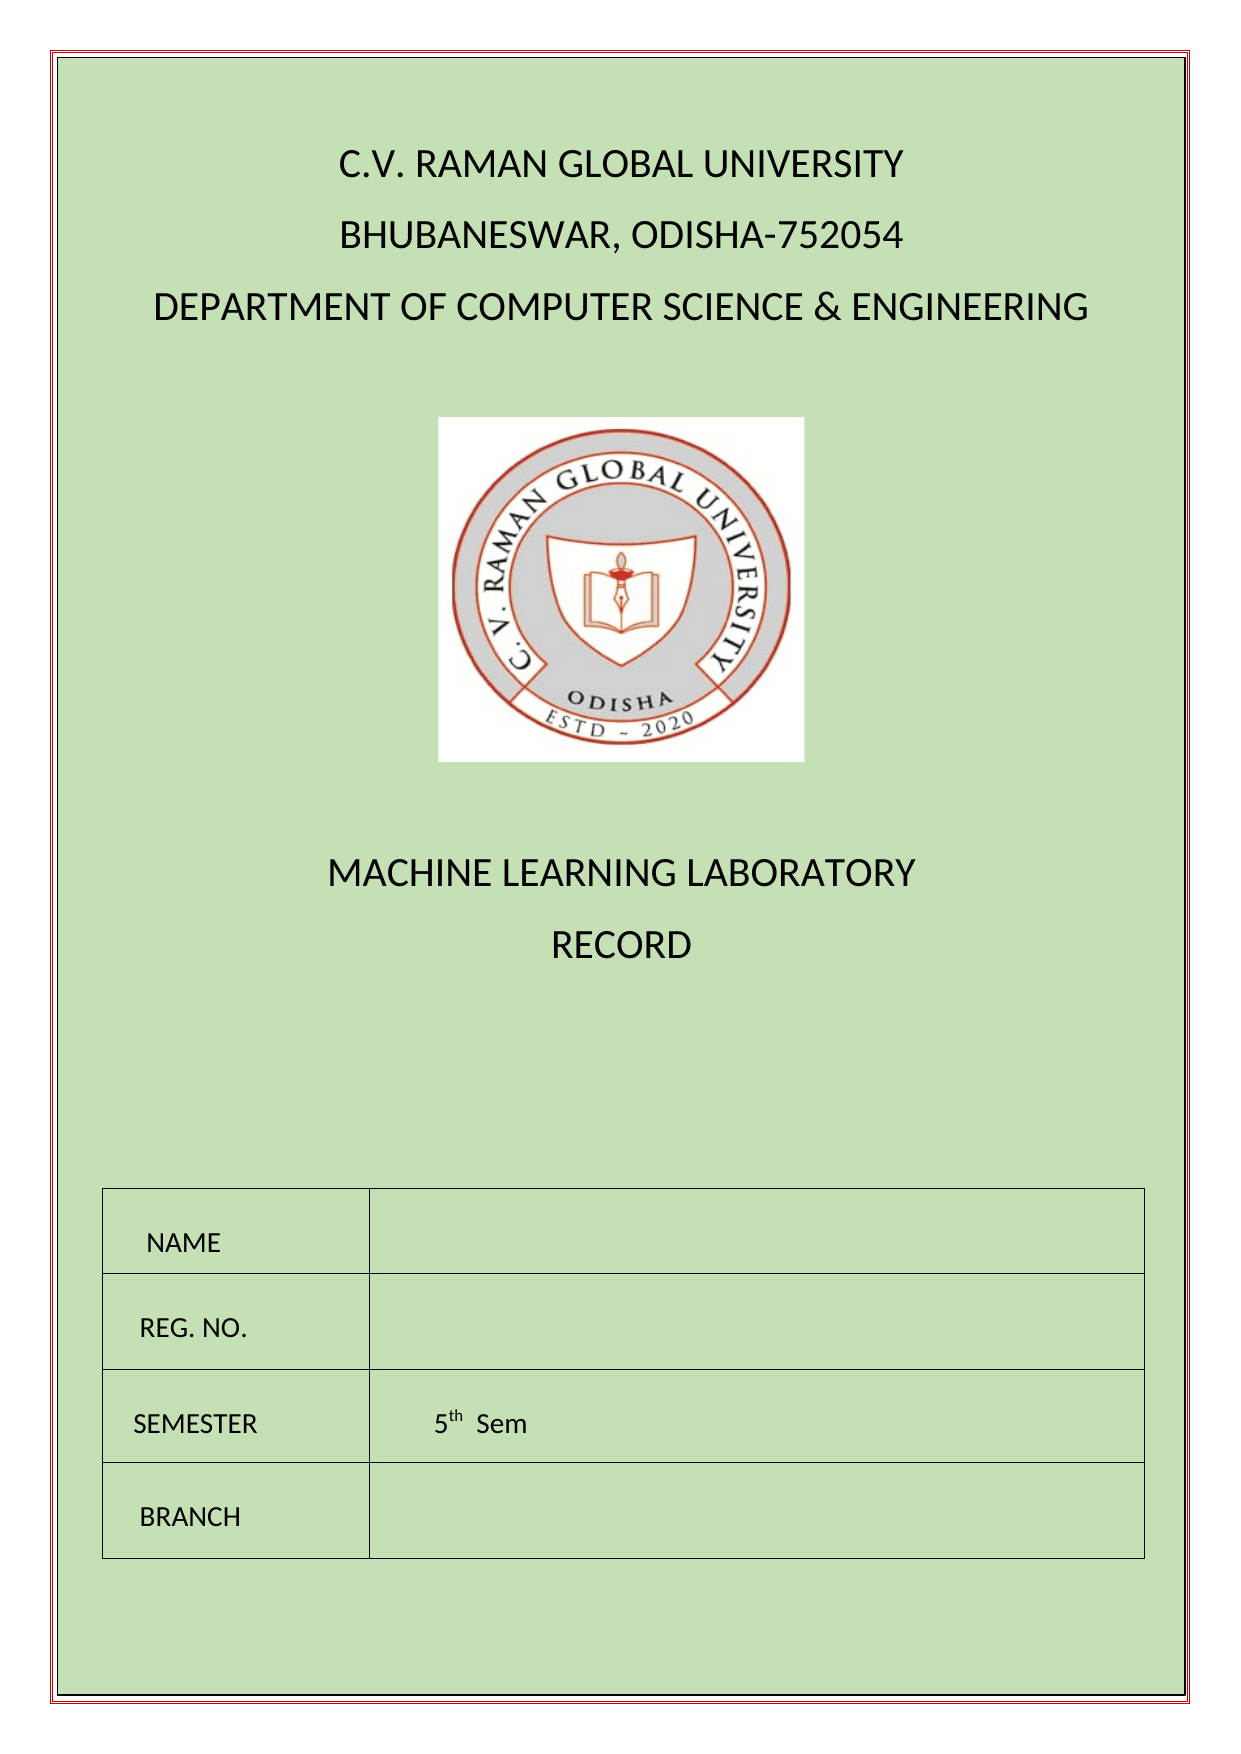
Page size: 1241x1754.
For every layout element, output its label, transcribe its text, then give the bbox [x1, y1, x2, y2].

text C.V. RAMAN GLOBAL UNIVERSITY [72, 137, 1170, 187]
picture [438, 417, 805, 762]
text BHUBANESWAR, ODISHA-752054 [72, 208, 1170, 259]
text RECORD [72, 918, 1170, 968]
text DEPARTMENT OF COMPUTER SCIENCE & ENGINEERING [72, 280, 1170, 331]
text REG. NO. [113, 1309, 358, 1345]
text NAME [113, 1224, 358, 1260]
text BRANCH [113, 1498, 358, 1534]
text MACHINE LEARNING LABORATORY [72, 846, 1170, 897]
text 5th Sem [381, 1405, 1133, 1441]
text SEMESTER [113, 1405, 358, 1441]
